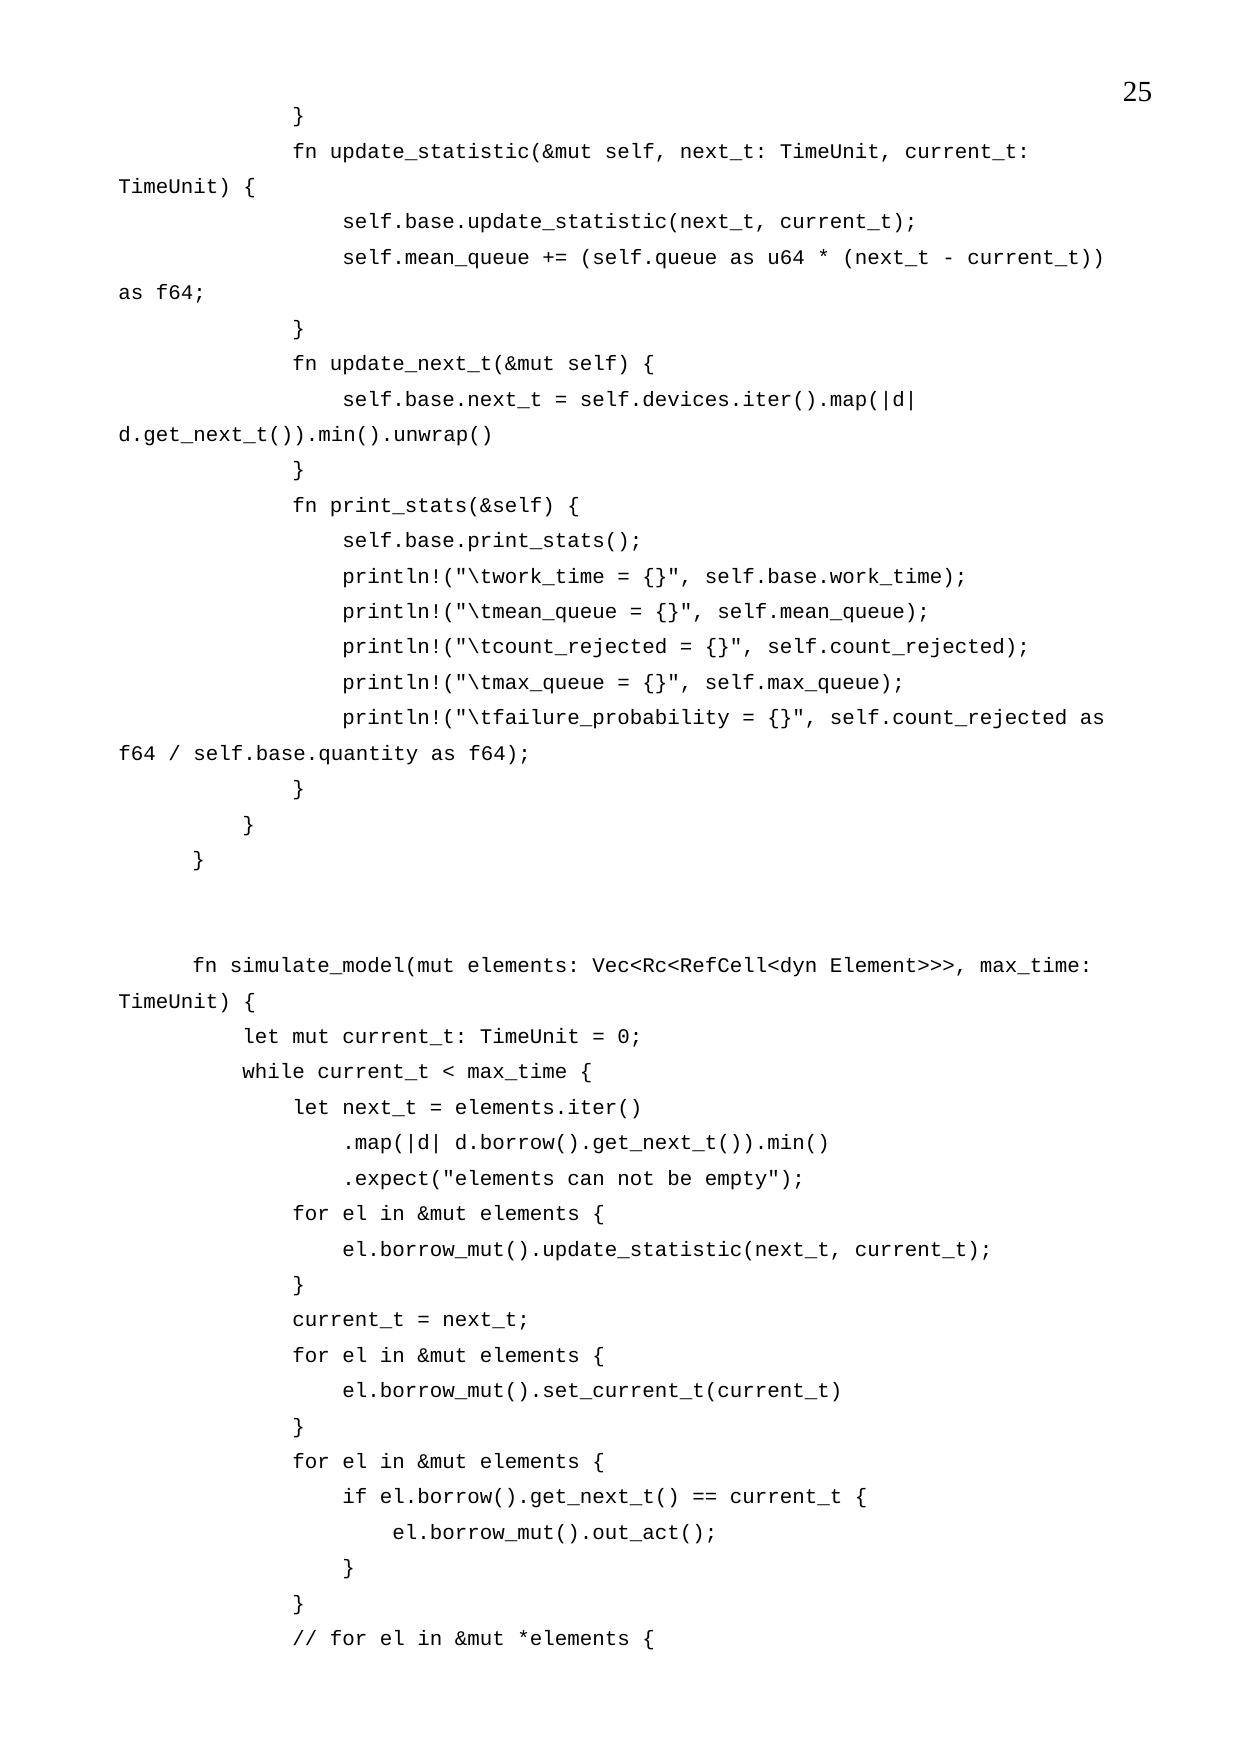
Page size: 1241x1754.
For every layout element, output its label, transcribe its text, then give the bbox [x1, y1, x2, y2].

text let mut current_t: TimeUnit = 0; [118, 1026, 1122, 1050]
text } [118, 1557, 1122, 1581]
text println!("\tfailure_probability = {}", self.count_rejected as f64 / self.base.quantity as f64); [118, 707, 1122, 766]
text fn update_statistic(&mut self, next_t: TimeUnit, current_t: TimeUnit) { [118, 141, 1122, 200]
text .map(|d| d.borrow().get_next_t()).min() [118, 1132, 1122, 1156]
text for el in &mut elements { [118, 1451, 1122, 1475]
text el.borrow_mut().set_current_t(current_t) [118, 1380, 1122, 1404]
text } [118, 1274, 1122, 1298]
text el.borrow_mut().out_act(); [118, 1522, 1122, 1546]
text current_t = next_t; [118, 1309, 1122, 1333]
text } [118, 778, 1122, 802]
text self.base.update_statistic(next_t, current_t); [118, 211, 1122, 235]
text println!("\tmean_queue = {}", self.mean_queue); [118, 601, 1122, 625]
text println!("\tmax_queue = {}", self.max_queue); [118, 672, 1122, 696]
text } [118, 1593, 1122, 1616]
text // for el in &mut *elements { [118, 1628, 1122, 1652]
text self.base.next_t = self.devices.iter().map(|d| d.get_next_t()).min().unwrap() [118, 388, 1122, 448]
text for el in &mut elements { [118, 1345, 1122, 1368]
text } [118, 318, 1122, 341]
text self.mean_queue += (self.queue as u64 * (next_t - current_t)) as f64; [118, 247, 1122, 306]
text self.base.print_stats(); [118, 530, 1122, 554]
text fn update_next_t(&mut self) { [118, 353, 1122, 377]
text } [118, 459, 1122, 483]
text let next_t = elements.iter() [118, 1097, 1122, 1121]
text fn simulate_model(mut elements: Vec<Rc<RefCell<dyn Element>>>, max_time: TimeUnit) { [118, 955, 1122, 1014]
text el.borrow_mut().update_statistic(next_t, current_t); [118, 1238, 1122, 1262]
text .expect("elements can not be empty"); [118, 1168, 1122, 1191]
text } [118, 105, 1122, 129]
text } [118, 849, 1122, 873]
text for el in &mut elements { [118, 1203, 1122, 1227]
text } [118, 813, 1122, 837]
text fn print_stats(&self) { [118, 495, 1122, 518]
text } [118, 1416, 1122, 1439]
text while current_t < max_time { [118, 1061, 1122, 1085]
text println!("\twork_time = {}", self.base.work_time); [118, 566, 1122, 589]
text println!("\tcount_rejected = {}", self.count_rejected); [118, 636, 1122, 660]
text if el.borrow().get_next_t() == current_t { [118, 1486, 1122, 1510]
